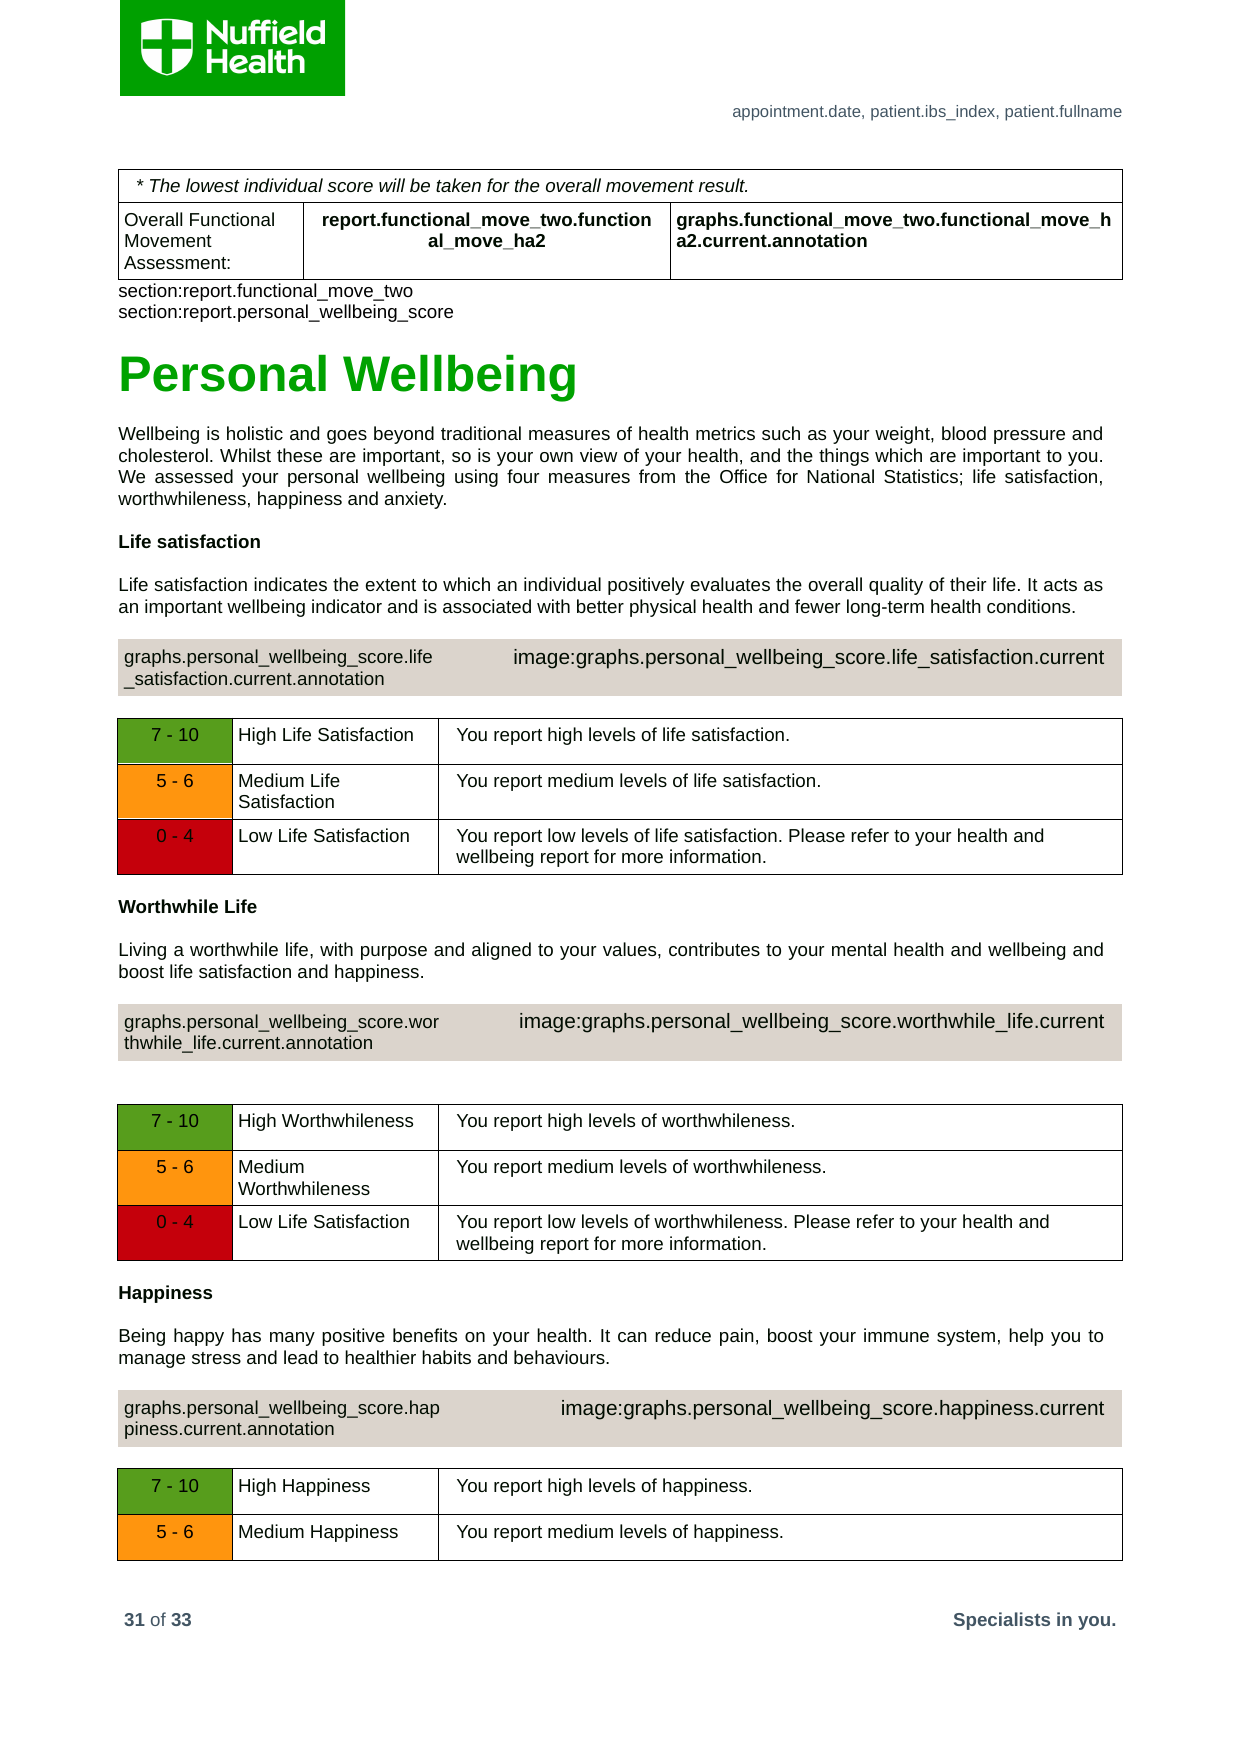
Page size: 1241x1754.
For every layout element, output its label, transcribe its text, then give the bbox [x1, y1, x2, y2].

table_header graphs.personal_wellbeing_score.life_satisfaction.current.annotation [118, 639, 446, 696]
table_header 7 - 10 [118, 1469, 232, 1514]
table_cell 5 - 6 [118, 1151, 232, 1205]
table_cell You report medium levels of worthwhileness. [439, 1151, 1122, 1205]
table_header 7 - 10 [118, 719, 232, 763]
table_cell Medium Life Satisfaction [233, 765, 438, 818]
table_cell Low Life Satisfaction [233, 820, 438, 874]
text Life satisfaction [118, 531, 1104, 553]
text Worthwhile Life [118, 896, 1104, 917]
table_header graphs.personal_wellbeing_score.worthwhile_life.current.annotation [118, 1004, 446, 1061]
table_header image:graphs.personal_wellbeing_score.worthwhile_life.current [446, 1004, 1122, 1061]
table_cell Medium Worthwhileness [233, 1151, 438, 1205]
table_header You report high levels of happiness. [439, 1469, 1122, 1514]
text Living a worthwhile life, with purpose and aligned to your values, contributes to your mental health and wellbeing and boost life satisfaction and happiness. [118, 939, 1104, 982]
subtitle Personal Wellbeing [118, 344, 1122, 402]
text Happiness [118, 1282, 1104, 1303]
table_cell 0 - 4 [118, 820, 232, 874]
table_cell report.functional_move_two.functional_move_ha2 [304, 203, 670, 279]
table_cell * The lowest individual score will be taken for the overall movement result. [119, 170, 1122, 202]
table_cell 5 - 6 [118, 765, 232, 818]
table_header High Happiness [233, 1469, 438, 1514]
table_header High Worthwhileness [233, 1105, 438, 1150]
text Being happy has many positive benefits on your health. It can reduce pain, boost your immune system, help you to manage stress and lead to healthier habits and behaviours. [118, 1325, 1104, 1368]
table_cell You report medium levels of happiness. [439, 1515, 1122, 1560]
table_header You report high levels of life satisfaction. [439, 719, 1122, 763]
table_cell 5 - 6 [118, 1515, 232, 1560]
table_cell graphs.functional_move_two.functional_move_ha2.current.annotation [671, 203, 1122, 279]
table_header graphs.personal_wellbeing_score.happiness.current.annotation [118, 1390, 446, 1447]
table_cell Overall Functional Movement Assessment: [119, 203, 303, 279]
table_header image:graphs.personal_wellbeing_score.life_satisfaction.current [446, 639, 1122, 696]
table_cell You report medium levels of life satisfaction. [439, 765, 1122, 818]
table_header You report high levels of worthwhileness. [439, 1105, 1122, 1150]
text section:report.personal_wellbeing_score [118, 301, 1122, 323]
table_cell You report low levels of life satisfaction. Please refer to your health and wellbeing report for more information. [439, 820, 1122, 874]
table_header image:graphs.personal_wellbeing_score.happiness.current [446, 1390, 1122, 1447]
table_cell You report low levels of worthwhileness. Please refer to your health and wellbeing report for more information. [439, 1206, 1122, 1260]
text Wellbeing is holistic and goes beyond traditional measures of health metrics such as your weight, blood pressure and cholesterol. Whilst these are important, so is your own view of your health, and the things which are important to you. We assessed your personal wellbeing using four measures from the Office for National Statistics; life satisfaction, worthwhileness, happiness and anxiety. [118, 423, 1104, 509]
table_cell 0 - 4 [118, 1206, 232, 1260]
table_header 7 - 10 [118, 1105, 232, 1150]
table_header High Life Satisfaction [233, 719, 438, 763]
table_cell Low Life Satisfaction [233, 1206, 438, 1260]
text section:report.functional_move_two [118, 280, 1122, 301]
table_cell Medium Happiness [233, 1515, 438, 1560]
text Life satisfaction indicates the extent to which an individual positively evaluates the overall quality of their life. It acts as an important wellbeing indicator and is associated with better physical health and fewer long-term health conditions. [118, 574, 1104, 617]
